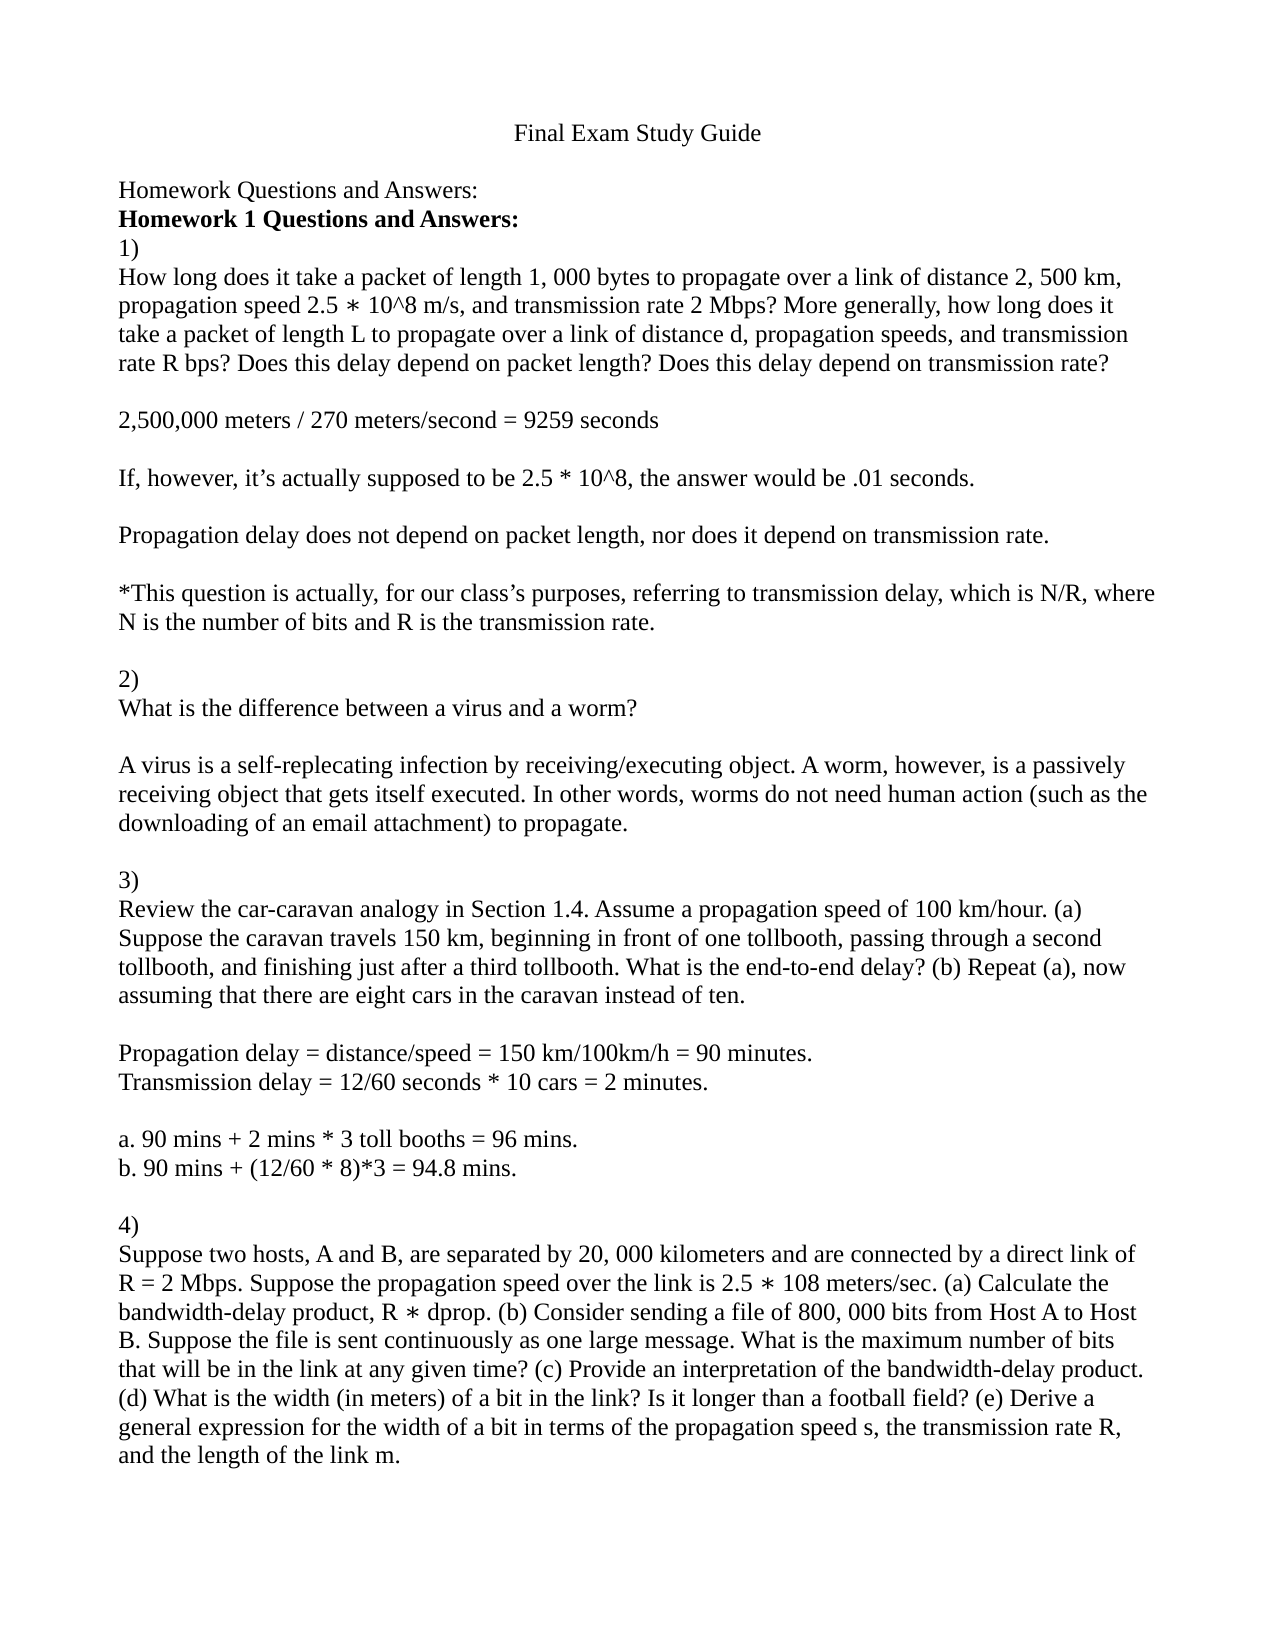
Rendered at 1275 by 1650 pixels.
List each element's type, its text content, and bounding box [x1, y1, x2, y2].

text What is the difference between a virus and a worm? [118, 693, 1157, 722]
text How long does it take a packet of length 1, 000 bytes to propagate over a link of distance 2, 500 km, propagation speed 2.5 ∗ 10^8 m/s, and transmission rate 2 Mbps? More generally, how long does it take a packet of length L to propagate over a link of distance d, propagation speeds, and transmission rate R bps? Does this delay depend on packet length? Does this delay depend on transmission rate? [118, 262, 1157, 377]
text 2,500,000 meters / 270 meters/second = 9259 seconds [118, 406, 1157, 434]
text If, however, it’s actually supposed to be 2.5 * 10^8, the answer would be .01 seconds. [118, 463, 1157, 492]
text 1) [118, 233, 1157, 262]
text Propagation delay = distance/speed = 150 km/100km/h = 90 minutes. [118, 1038, 1157, 1067]
text Homework Questions and Answers: [118, 176, 1157, 204]
text 4) [118, 1211, 1157, 1239]
text Suppose two hosts, A and B, are separated by 20, 000 kilometers and are connected by a direct link of R = 2 Mbps. Suppose the propagation speed over the link is 2.5 ∗ 108 meters/sec. (a) Calculate the bandwidth-delay product, R ∗ dprop. (b) Consider sending a file of 800, 000 bits from Host A to Host B. Suppose the file is sent continuously as one large message. What is the maximum number of bits that will be in the link at any given time? (c) Provide an interpretation of the bandwidth-delay product. (d) What is the width (in meters) of a bit in the link? Is it longer than a football field? (e) Derive a general expression for the width of a bit in terms of the propagation speed s, the transmission rate R, and the length of the link m. [118, 1239, 1157, 1469]
text Homework 1 Questions and Answers: [118, 204, 1157, 233]
text Final Exam Study Guide [118, 118, 1157, 147]
text 2) [118, 664, 1157, 693]
text Review the car-caravan analogy in Section 1.4. Assume a propagation speed of 100 km/hour. (a) Suppose the caravan travels 150 km, beginning in front of one tollbooth, passing through a second tollbooth, and finishing just after a third tollbooth. What is the end-to-end delay? (b) Repeat (a), now assuming that there are eight cars in the caravan instead of ten. [118, 894, 1157, 1009]
text Propagation delay does not depend on packet length, nor does it depend on transmission rate. [118, 521, 1157, 549]
text b. 90 mins + (12/60 * 8)*3 = 94.8 mins. [118, 1153, 1157, 1182]
text *This question is actually, for our class’s purposes, referring to transmission delay, which is N/R, where N is the number of bits and R is the transmission rate. [118, 578, 1157, 636]
text 3) [118, 866, 1157, 894]
text A virus is a self-replecating infection by receiving/executing object. A worm, however, is a passively receiving object that gets itself executed. In other words, worms do not need human action (such as the downloading of an email attachment) to propagate. [118, 751, 1157, 837]
text a. 90 mins + 2 mins * 3 toll booths = 96 mins. [118, 1124, 1157, 1153]
text Transmission delay = 12/60 seconds * 10 cars = 2 minutes. [118, 1067, 1157, 1096]
